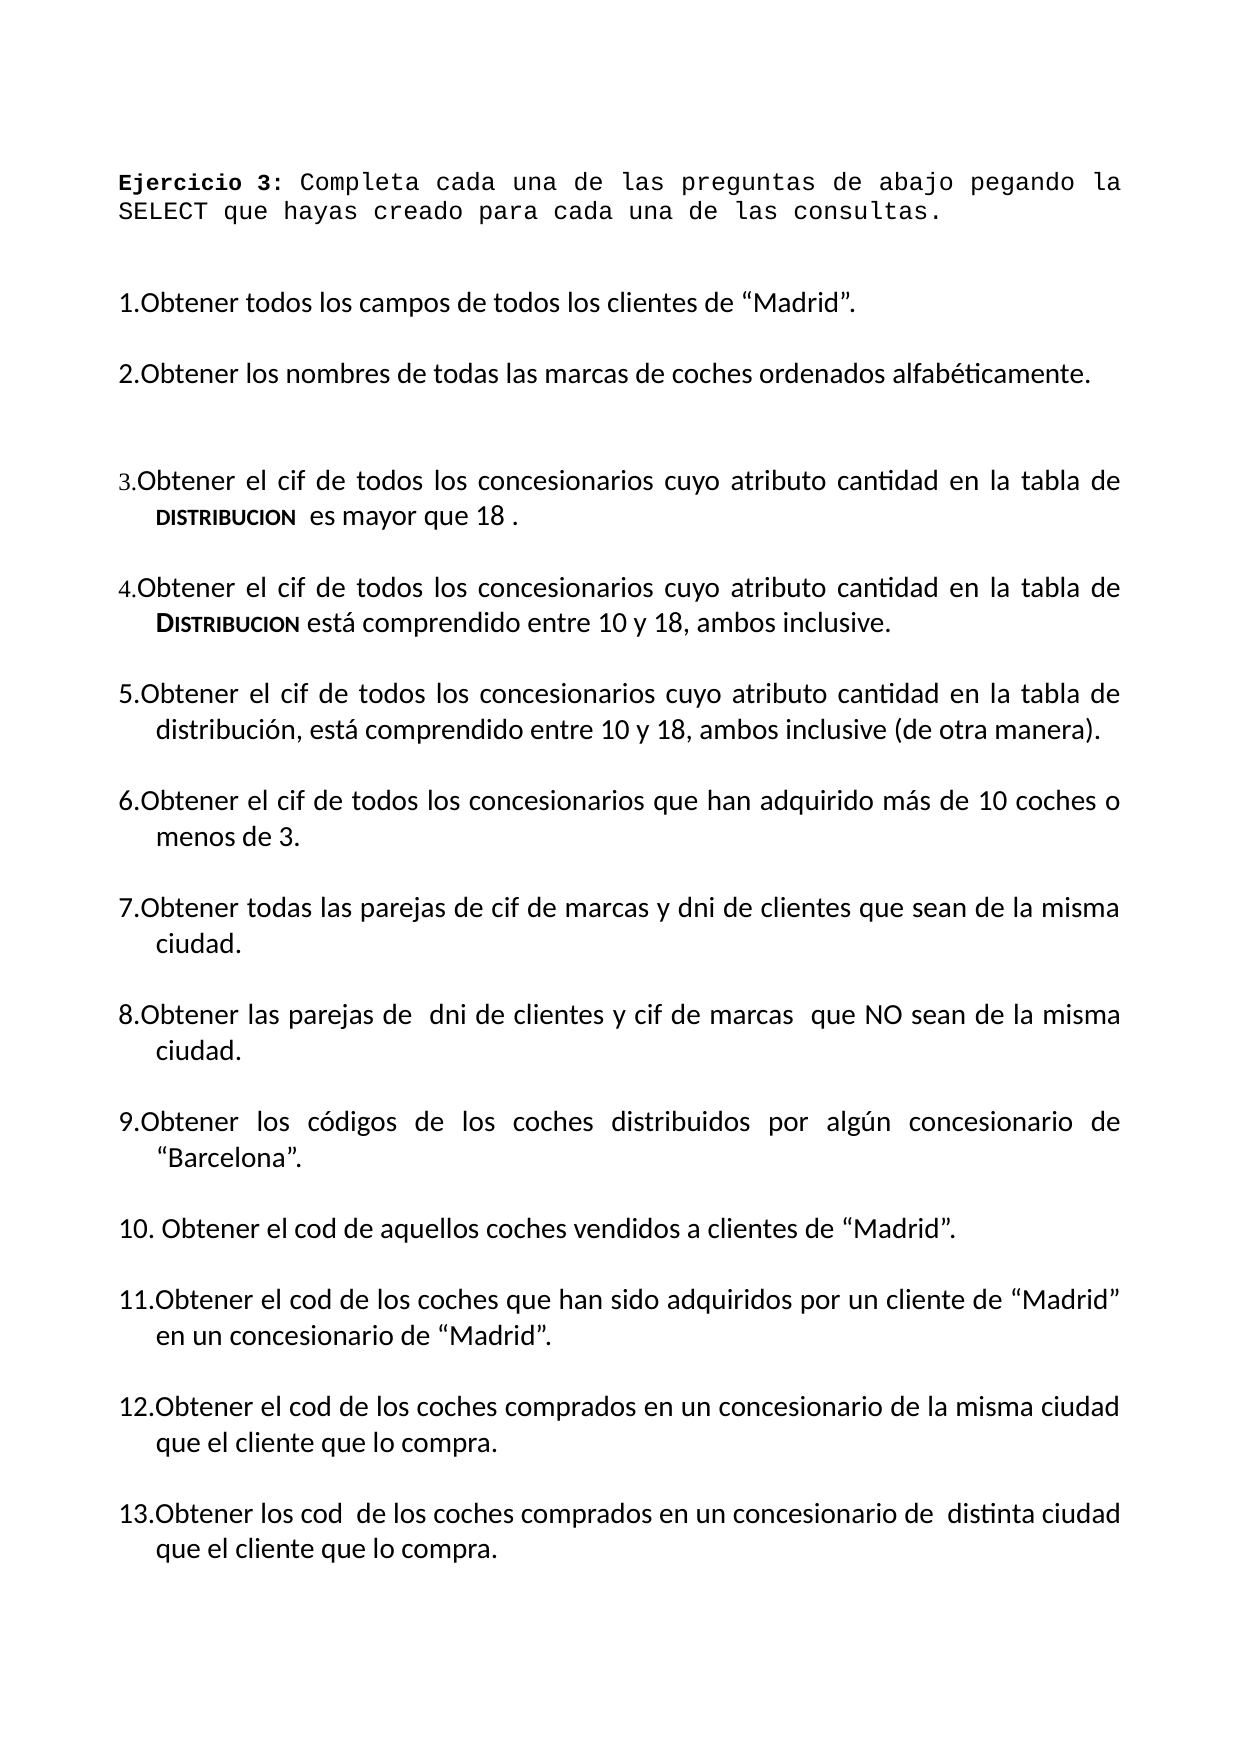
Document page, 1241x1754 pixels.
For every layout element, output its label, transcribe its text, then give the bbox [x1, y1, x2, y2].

text Ejercicio 3: Completa cada una de las preguntas de abajo pegando la SELECT que hayas creado para cada una de las consultas. [118, 170, 1122, 227]
list Obtener el cif de todos los concesionarios cuyo atributo cantidad en la tabla de distribución, está comprendido entre 10 y 18, ambos inclusive (de otra manera). [118, 676, 1122, 747]
list Obtener los códigos de los coches distribuidos por algún concesionario de “Barcelona”. [118, 1103, 1122, 1174]
list Obtener el cif de todos los concesionarios cuyo atributo cantidad en la tabla de distribucion es mayor que 18 . [118, 462, 1122, 533]
list Obtener el cod de los coches comprados en un concesionario de la misma ciudad que el cliente que lo compra. [118, 1388, 1122, 1459]
list Obtener el cif de todos los concesionarios que han adquirido más de 10 coches o menos de 3. [118, 782, 1122, 854]
list Obtener el cod de los coches que han sido adquiridos por un cliente de “Madrid” en un concesionario de “Madrid”. [118, 1281, 1122, 1352]
list Obtener todos los campos de todos los clientes de “Madrid”. [118, 284, 1122, 319]
list Obtener todas las parejas de cif de marcas y dni de clientes que sean de la misma ciudad. [118, 889, 1122, 961]
list Obtener el cod de aquellos coches vendidos a clientes de “Madrid”. [118, 1210, 1122, 1246]
list Obtener los cod de los coches comprados en un concesionario de distinta ciudad que el cliente que lo compra. [118, 1495, 1122, 1566]
list Obtener los nombres de todas las marcas de coches ordenados alfabéticamente. [118, 355, 1122, 391]
list Obtener el cif de todos los concesionarios cuyo atributo cantidad en la tabla de Distribucion está comprendido entre 10 y 18, ambos inclusive. [118, 569, 1122, 640]
list Obtener las parejas de dni de clientes y cif de marcas que NO sean de la misma ciudad. [118, 996, 1122, 1067]
